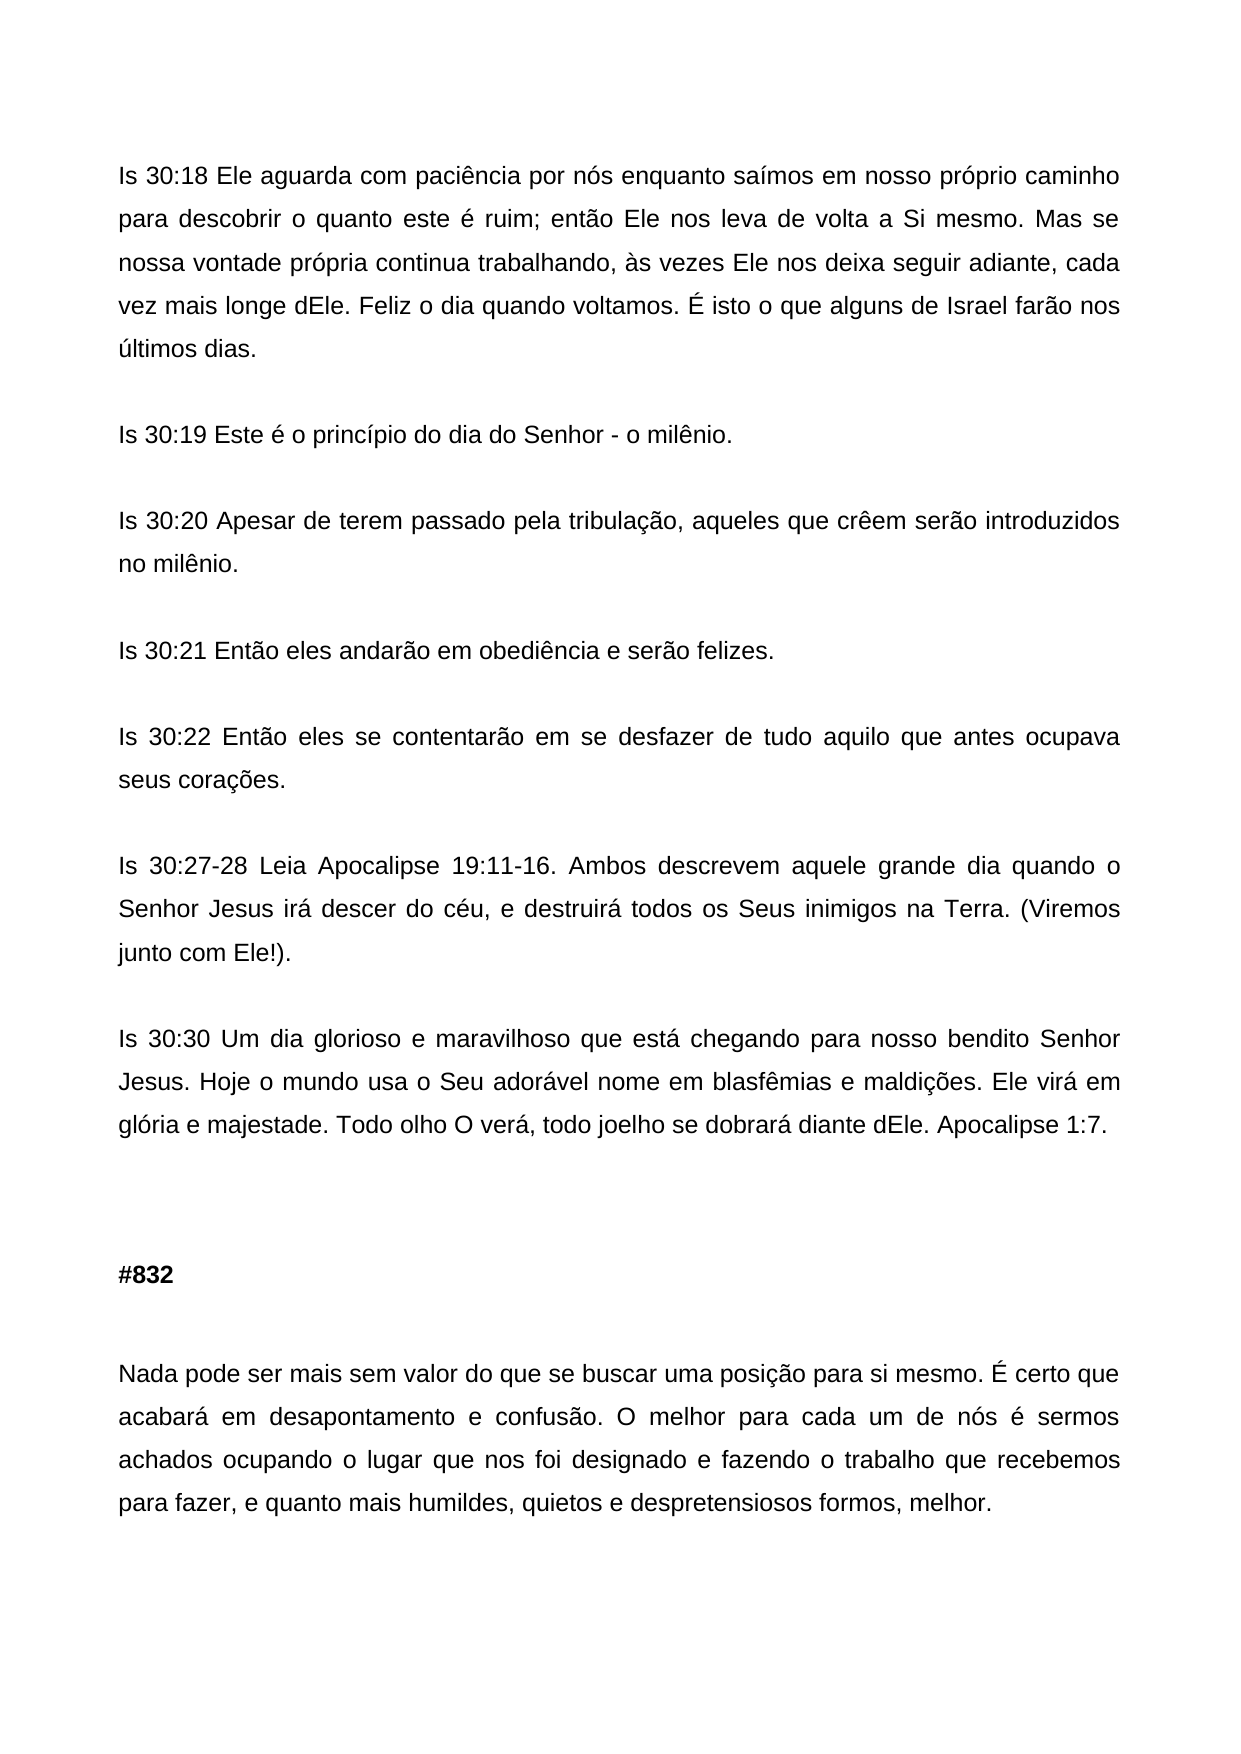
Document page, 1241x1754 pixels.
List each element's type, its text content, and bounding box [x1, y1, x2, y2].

text Nada pode ser mais sem valor do que se buscar uma posição para si mesmo. É certo que acabará em desapontamento e confusão. O melhor para cada um de nós é sermos achados ocupando o lugar que nos foi designado e fazendo o trabalho que recebemos para fazer, e quanto mais humildes, quietos e despretensiosos formos, melhor. [118, 1359, 1122, 1517]
subtitle #832 [118, 1260, 1122, 1289]
text Is 30:22 Então eles se contentarão em se desfazer de tudo aquilo que antes ocupava seus corações. [118, 722, 1122, 794]
text Is 30:18 Ele aguarda com paciência por nós enquanto saímos em nosso próprio caminho para descobrir o quanto este é ruim; então Ele nos leva de volta a Si mesmo. Mas se nossa vontade própria continua trabalhando, às vezes Ele nos deixa seguir adiante, cada vez mais longe dEle. Feliz o dia quando voltamos. É isto o que alguns de Israel farão nos últimos dias. [118, 161, 1122, 362]
text Is 30:20 Apesar de terem passado pela tribulação, aqueles que crêem serão introduzidos no milênio. [118, 506, 1122, 578]
text Is 30:21 Então eles andarão em obediência e serão felizes. [118, 636, 1122, 664]
text Is 30:19 Este é o princípio do dia do Senhor - o milênio. [118, 420, 1122, 449]
text Is 30:27-28 Leia Apocalipse 19:11-16. Ambos descrevem aquele grande dia quando o Senhor Jesus irá descer do céu, e destruirá todos os Seus inimigos na Terra. (Viremos junto com Ele!). [118, 851, 1122, 966]
text Is 30:30 Um dia glorioso e maravilhoso que está chegando para nosso bendito Senhor Jesus. Hoje o mundo usa o Seu adorável nome em blasfêmias e maldições. Ele virá em glória e majestade. Todo olho O verá, todo joelho se dobrará diante dEle. Apocalipse 1:7. [118, 1024, 1122, 1139]
